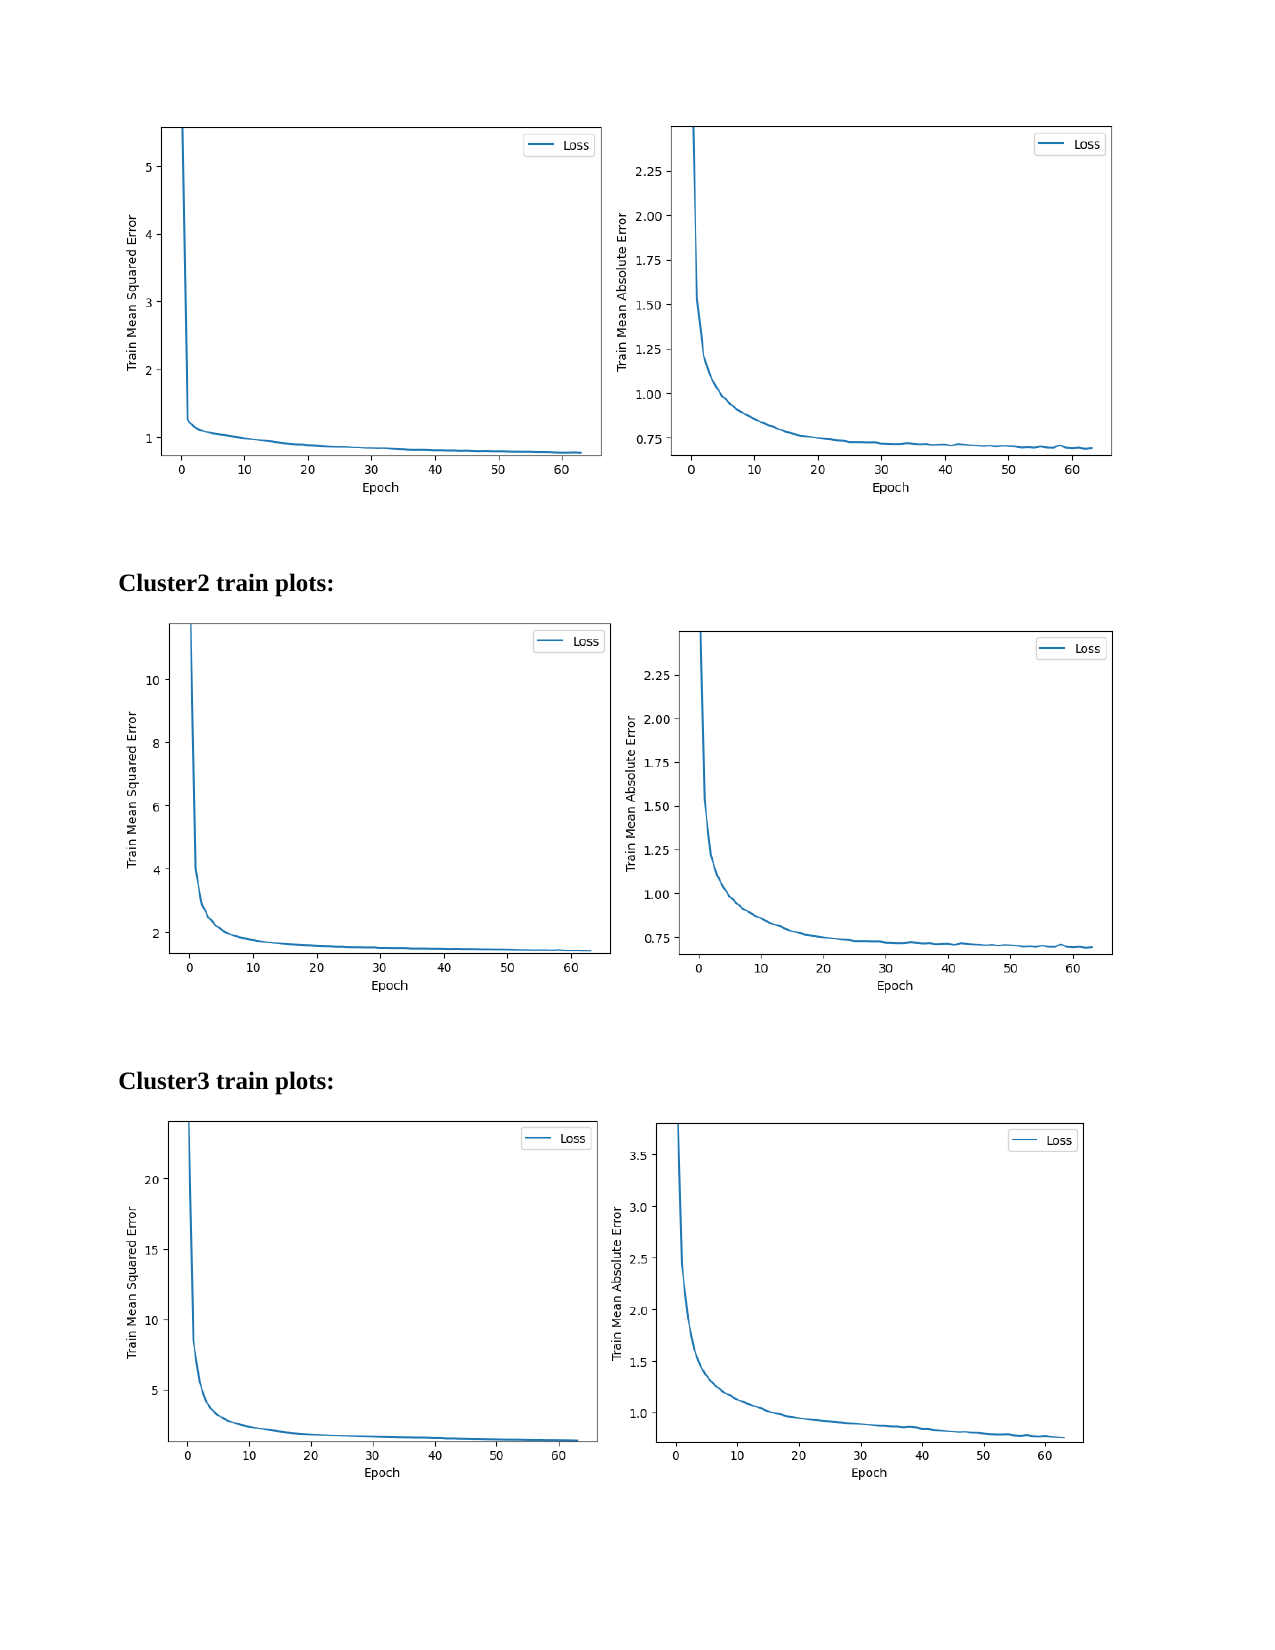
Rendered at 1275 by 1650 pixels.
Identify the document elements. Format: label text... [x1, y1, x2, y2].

picture [118, 118, 1120, 502]
picture [118, 1114, 1091, 1487]
text Cluster2 train plots: [118, 568, 1157, 597]
picture [118, 616, 1120, 1000]
text Cluster3 train plots: [118, 1066, 1157, 1095]
